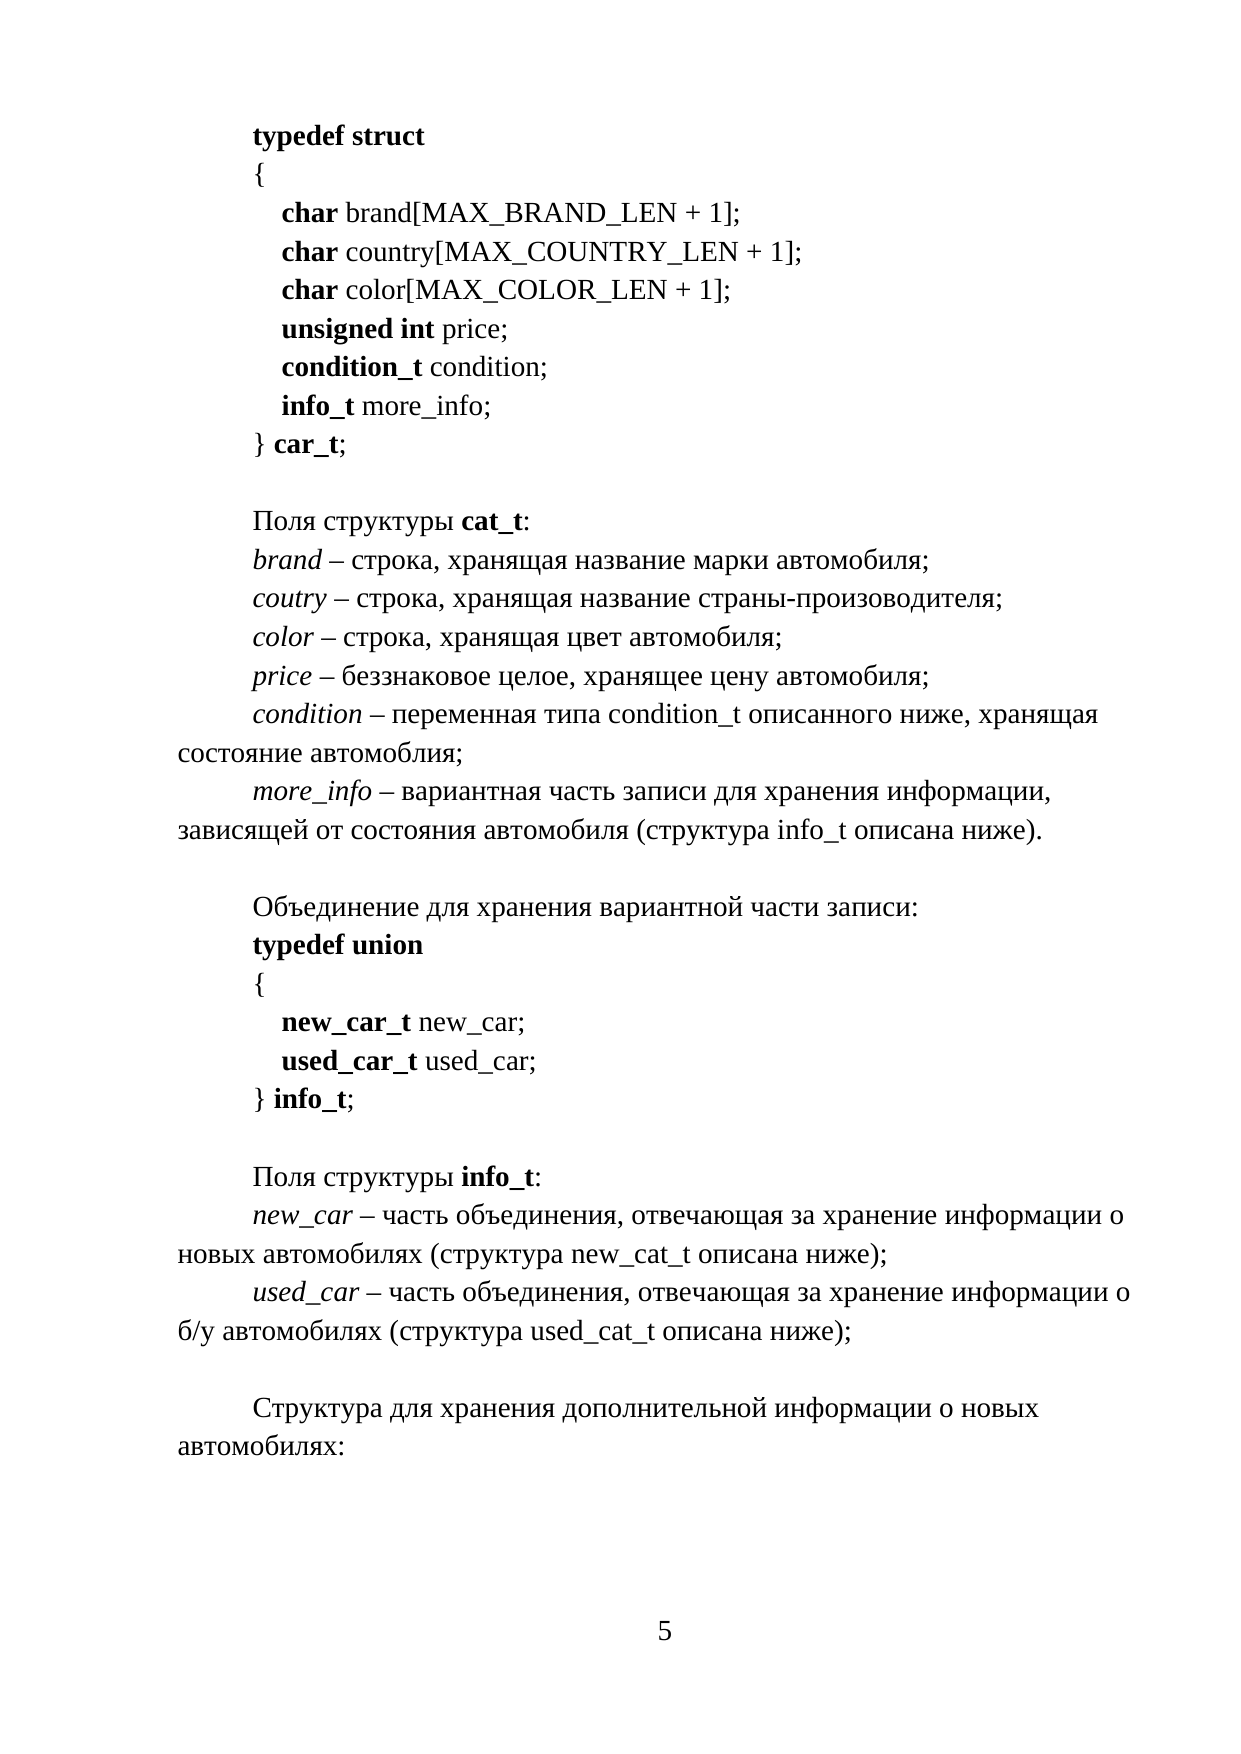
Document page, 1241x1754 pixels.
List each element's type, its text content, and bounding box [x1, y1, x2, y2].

text { [177, 157, 1152, 190]
text more_info – вариантная часть записи для хранения информации, зависящей от состояния автомобиля (структура info_t описана ниже). [177, 773, 1152, 845]
text { [177, 966, 1152, 999]
text char country[MAX_COUNTRY_LEN + 1]; [177, 234, 1152, 267]
text char color[MAX_COLOR_LEN + 1]; [177, 272, 1152, 306]
text new_car – часть объединения, отвечающая за хранение информации о новых автомобилях (структура new_cat_t описана ниже); [177, 1197, 1152, 1269]
text condition_t condition; [177, 349, 1152, 383]
text Поля структуры cat_t: [177, 503, 1152, 537]
text condition – переменная типа condition_t описанного ниже, хранящая состояние автомоблия; [177, 696, 1152, 768]
text info_t more_info; [177, 388, 1152, 421]
text } info_t; [177, 1082, 1152, 1115]
text price – беззнаковое целое, хранящее цену автомобиля; [177, 658, 1152, 691]
text Поля структуры info_t: [177, 1159, 1152, 1192]
text typedef union [177, 927, 1152, 961]
text unsigned int price; [177, 311, 1152, 344]
text } car_t; [177, 426, 1152, 460]
text typedef struct [177, 118, 1152, 152]
text char brand[MAX_BRAND_LEN + 1]; [177, 195, 1152, 229]
text used_car – часть объединения, отвечающая за хранение информации о б/у автомобилях (структура used_cat_t описана ниже); [177, 1274, 1152, 1346]
text Объединение для хранения вариантной части записи: [177, 889, 1152, 922]
text Структура для хранения дополнительной информации о новых автомобилях: [177, 1390, 1152, 1462]
text used_car_t used_car; [177, 1043, 1152, 1077]
text color – строка, хранящая цвет автомобиля; [177, 619, 1152, 653]
text coutry – строка, хранящая название страны-произоводителя; [177, 581, 1152, 614]
text brand – строка, хранящая название марки автомобиля; [177, 542, 1152, 576]
text new_car_t new_car; [177, 1004, 1152, 1038]
